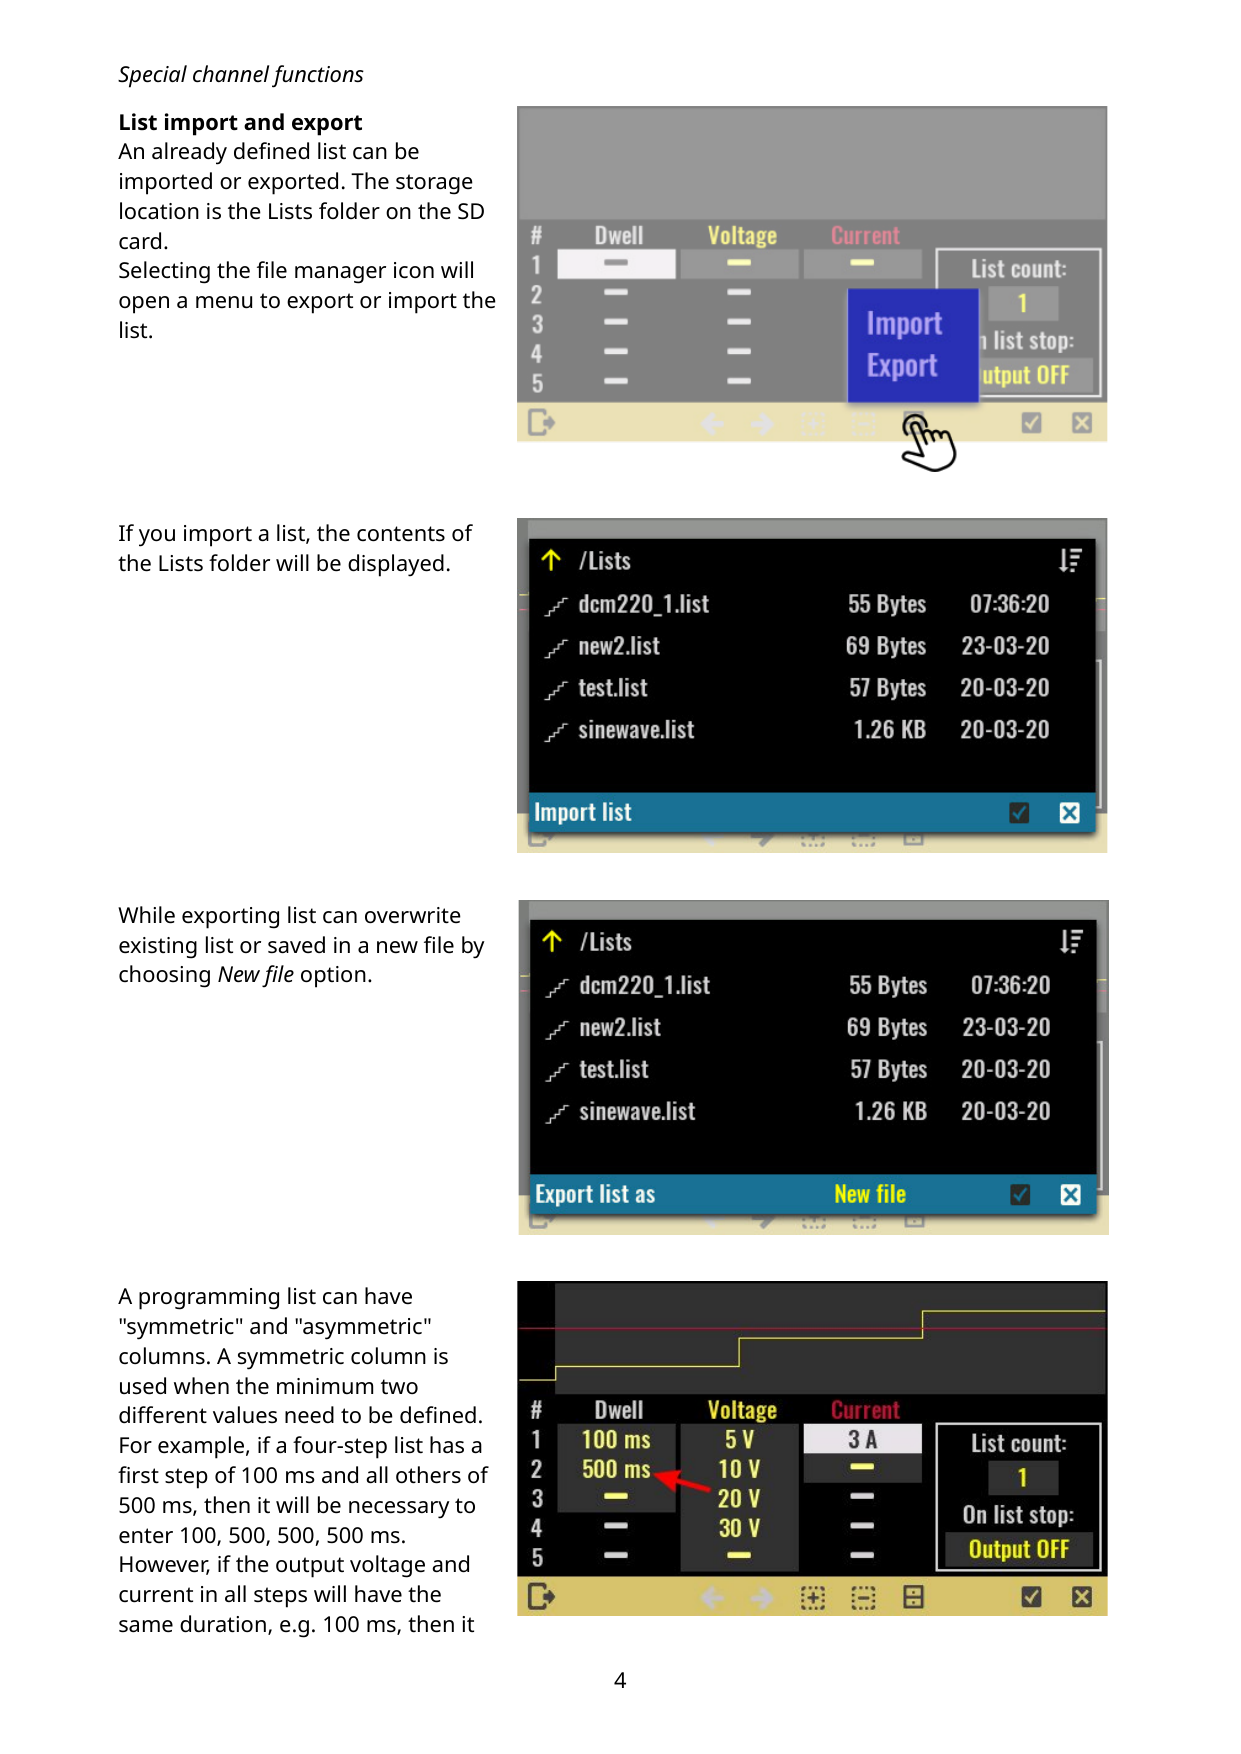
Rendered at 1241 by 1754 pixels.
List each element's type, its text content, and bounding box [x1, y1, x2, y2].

table_header While exporting list can overwrite existing list or saved in a new file by choosing New file option. [118, 900, 505, 1251]
table_header [502, 519, 1123, 870]
picture [517, 518, 1108, 853]
table_header If you import a list, the contents of the Lists folder will be displayed. [118, 519, 502, 870]
picture [517, 106, 1108, 472]
table_header List import and export An already defined list can be imported or exported. The storage location is the Lists folder on the SD card. Selecting the file manager icon will open a menu to export or import the list. [118, 107, 502, 489]
picture [518, 900, 1109, 1235]
table_header A programming list can have "symmetric" and "asymmetric" columns. A symmetric column is used when the minimum two different values need to be defined. For example, if a four-step list has a first step of 100 ms and all others of 500 ms, then it will be necessary to enter 100, 500, 500, 500 ms. However, if the output voltage and current in all steps will have the same duration, e.g. 100 ms, then it [118, 1281, 502, 1639]
picture [517, 1281, 1108, 1616]
table_header [502, 107, 1123, 489]
table_header [505, 900, 1122, 1251]
table_header [502, 1281, 1123, 1639]
